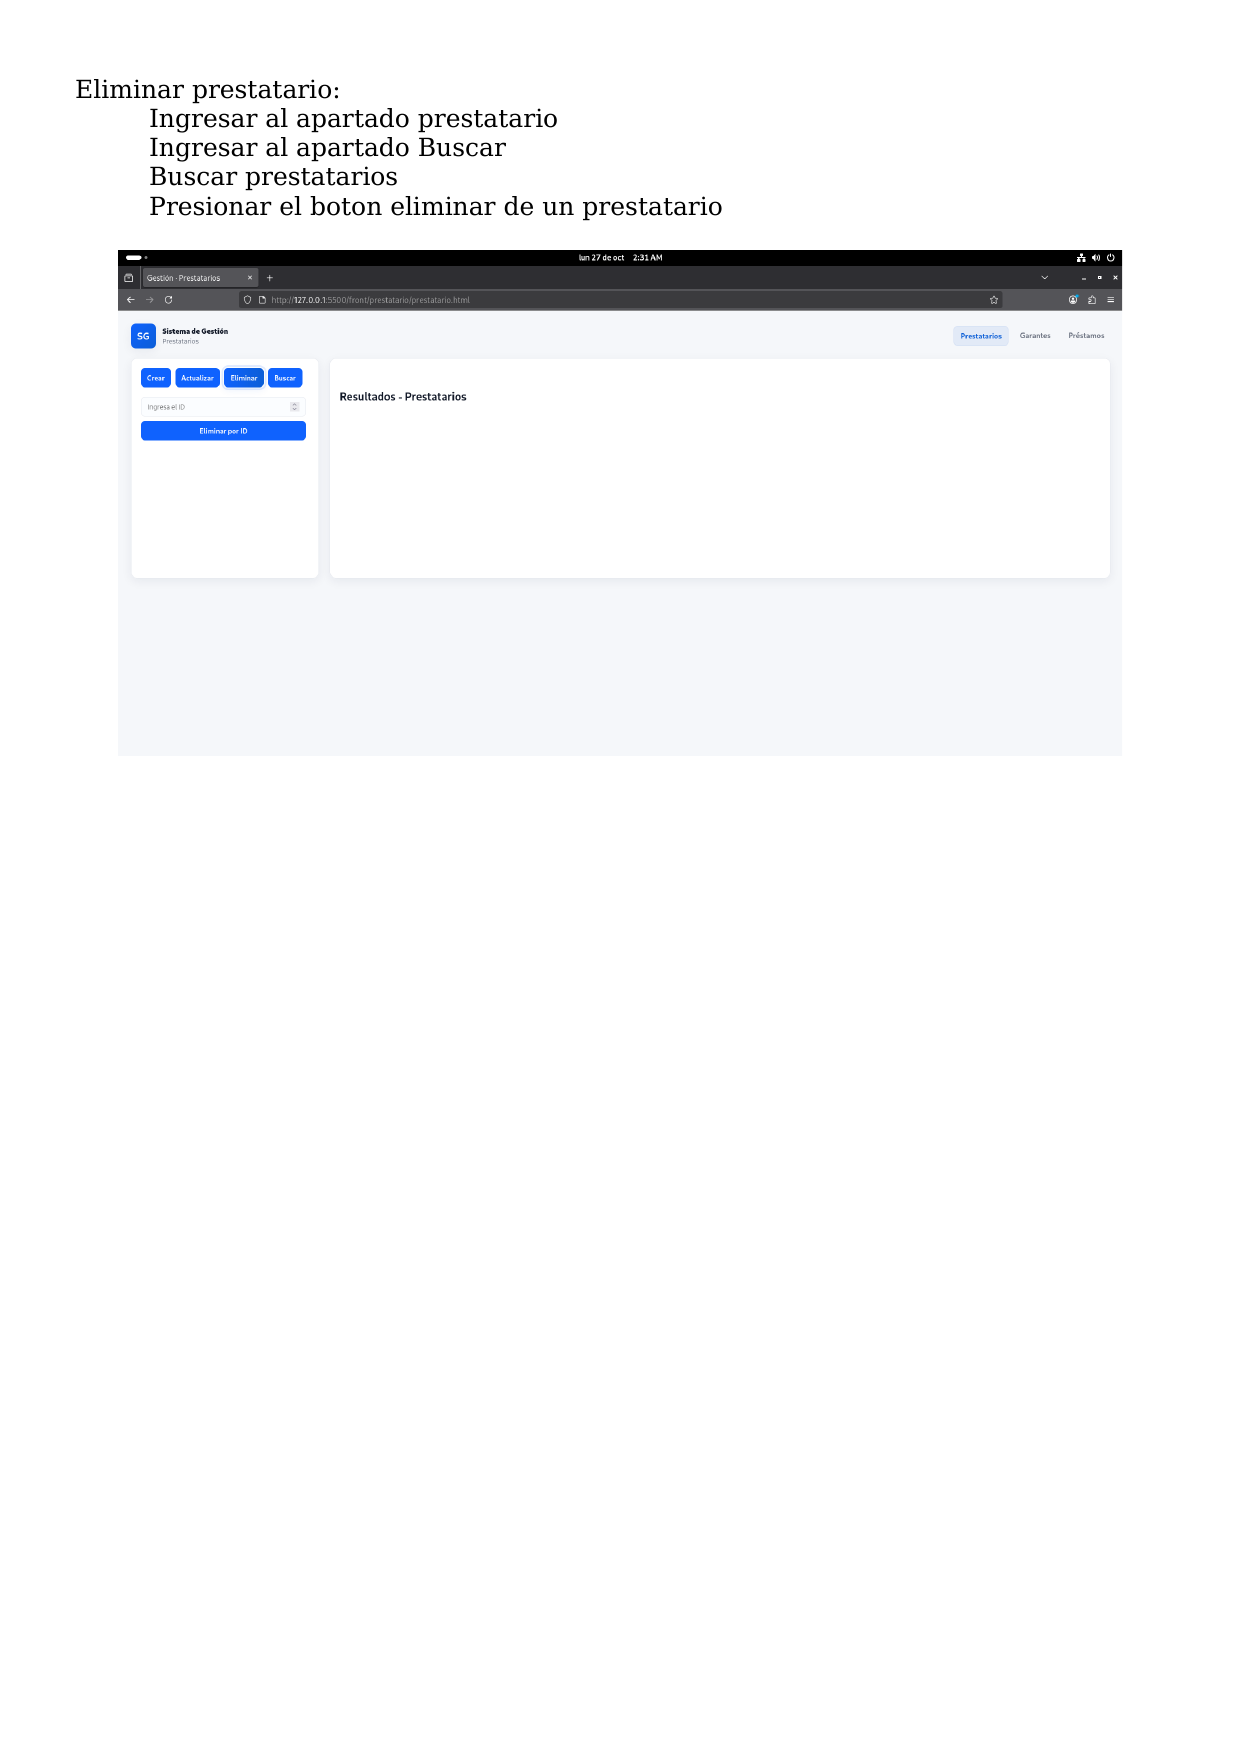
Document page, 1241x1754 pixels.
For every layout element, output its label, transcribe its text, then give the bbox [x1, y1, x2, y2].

text Ingresar al apartado prestatario [75, 104, 1165, 133]
text Presionar el boton eliminar de un prestatario [75, 192, 1165, 221]
text Eliminar prestatario: [75, 75, 1165, 104]
picture [118, 250, 1123, 756]
text Buscar prestatarios [75, 162, 1165, 192]
text Ingresar al apartado Buscar [75, 133, 1165, 162]
